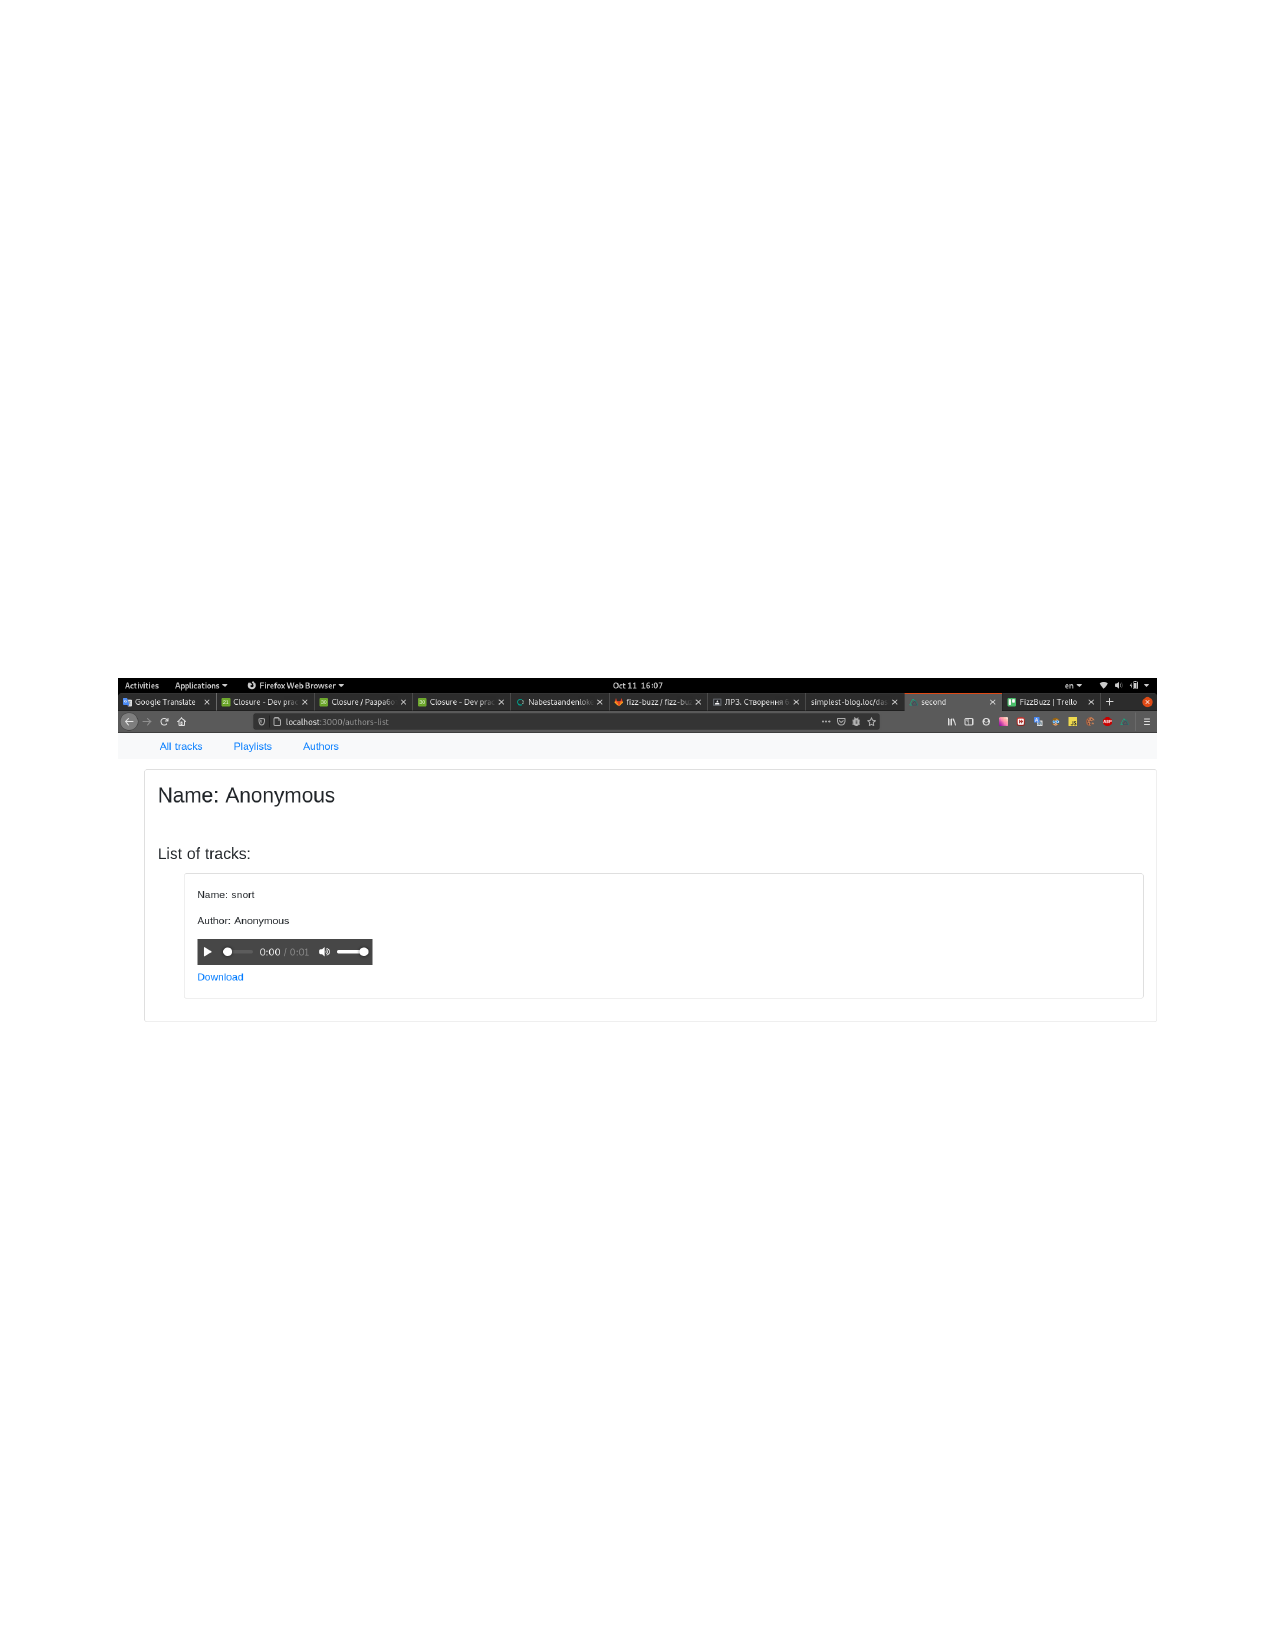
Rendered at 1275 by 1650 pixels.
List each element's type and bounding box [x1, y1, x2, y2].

picture [118, 678, 1157, 1263]
